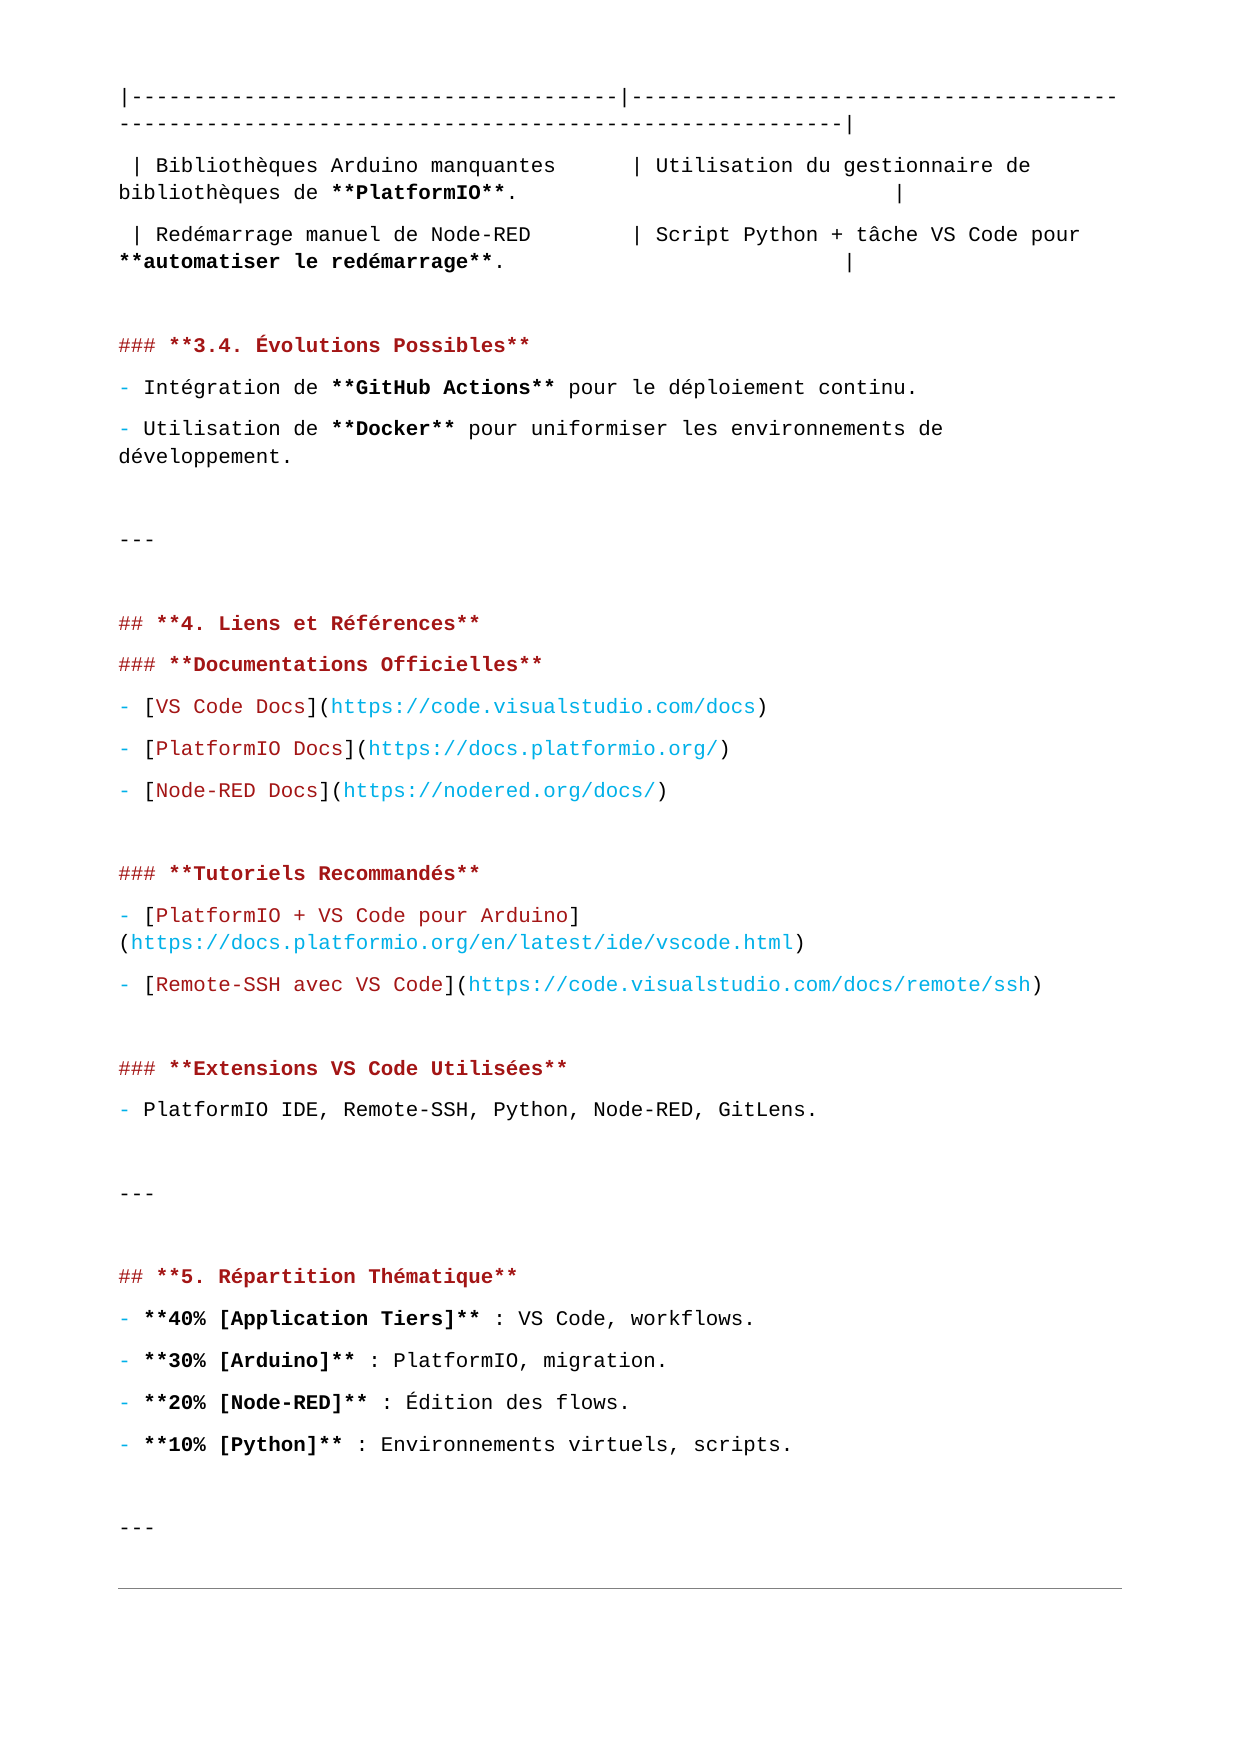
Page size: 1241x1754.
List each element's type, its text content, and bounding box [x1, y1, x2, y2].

text - **20% [Node-RED]** : Édition des flows. [118, 1392, 1122, 1415]
text --- [118, 1183, 1122, 1207]
text --- [118, 529, 1122, 553]
text | Redémarrage manuel de Node-RED | Script Python + tâche VS Code pour **automatiser le redémarrage**. | [118, 224, 1122, 275]
text - [Node-RED Docs](https://nodered.org/docs/) [118, 780, 1122, 803]
text ### **Extensions VS Code Utilisées** [118, 1058, 1122, 1081]
text - [VS Code Docs](https://code.visualstudio.com/docs) [118, 696, 1122, 720]
text ## **4. Liens et Références** [118, 613, 1122, 636]
text ### **Tutoriels Recommandés** [118, 863, 1122, 887]
text ## **5. Répartition Thématique** [118, 1266, 1122, 1290]
text - **10% [Python]** : Environnements virtuels, scripts. [118, 1433, 1122, 1457]
text - [Remote-SSH avec VS Code](https://code.visualstudio.com/docs/remote/ssh) [118, 974, 1122, 998]
text ### **Documentations Officielles** [118, 654, 1122, 678]
text - [PlatformIO Docs](https://docs.platformio.org/) [118, 738, 1122, 762]
text - Intégration de **GitHub Actions** pour le déploiement continu. [118, 377, 1122, 400]
text - [PlatformIO + VS Code pour Arduino](https://docs.platformio.org/en/latest/ide/vscode.html) [118, 905, 1122, 956]
text | Bibliothèques Arduino manquantes | Utilisation du gestionnaire de bibliothèques de **PlatformIO**. | [118, 155, 1122, 206]
text |---------------------------------------|-------------------------------------------------------------------------------------------------| [118, 59, 1122, 137]
text ### **3.4. Évolutions Possibles** [118, 335, 1122, 358]
text - PlatformIO IDE, Remote-SSH, Python, Node-RED, GitLens. [118, 1099, 1122, 1123]
text - **30% [Arduino]** : PlatformIO, migration. [118, 1350, 1122, 1374]
text - **40% [Application Tiers]** : VS Code, workflows. [118, 1308, 1122, 1332]
text - Utilisation de **Docker** pour uniformiser les environnements de développement. [118, 418, 1122, 469]
text --- [118, 1517, 1122, 1541]
